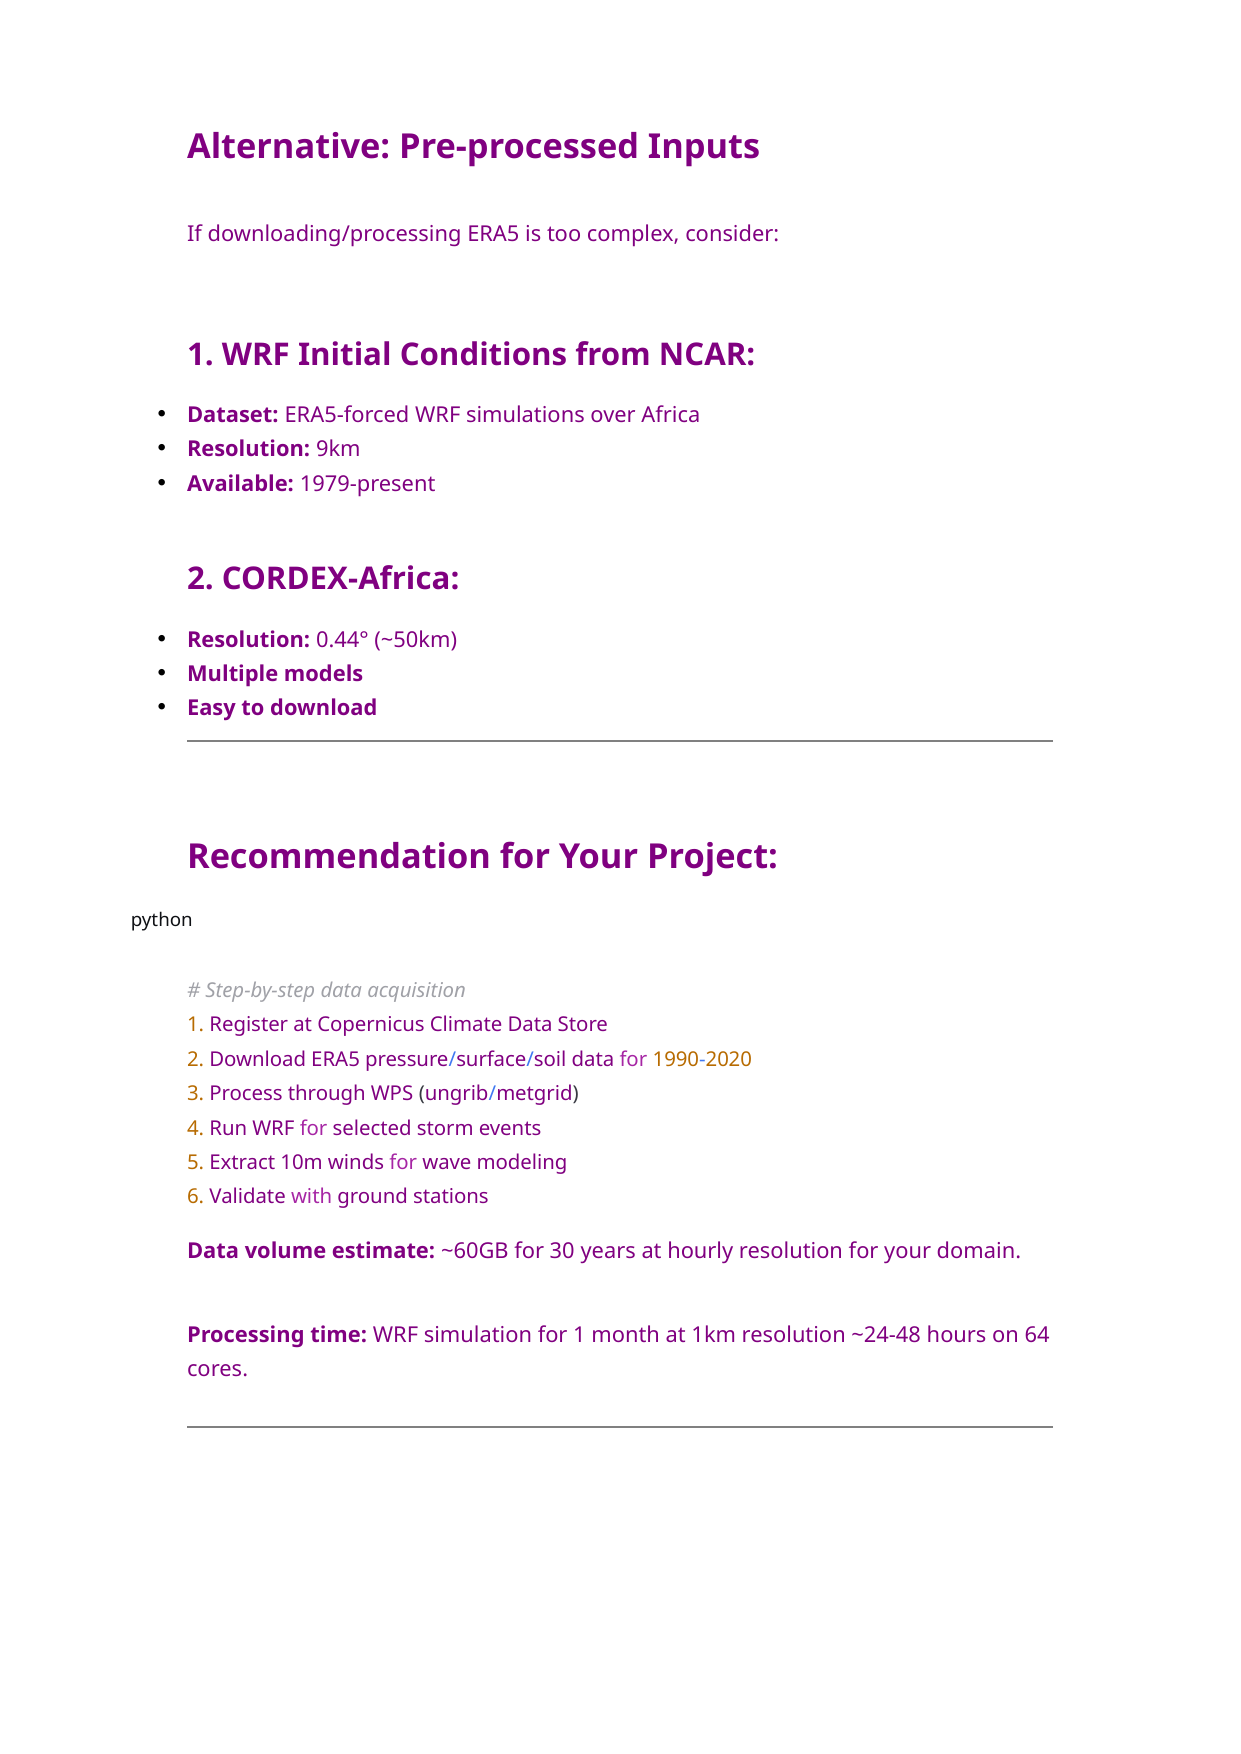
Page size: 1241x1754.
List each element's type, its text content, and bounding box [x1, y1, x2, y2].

subtitle 1. WRF Initial Conditions from NCAR: [187, 327, 1053, 374]
list Dataset: ERA5-forced WRF simulations over Africa [187, 399, 1053, 429]
text 5. Extract 10m winds for wave modeling [187, 1141, 1053, 1175]
text 3. Process through WPS (ungrib/metgrid) [187, 1072, 1053, 1106]
list Resolution: 0.44° (~50km) [187, 623, 1053, 653]
text 2. Download ERA5 pressure/surface/soil data for 1990-2020 [187, 1038, 1053, 1072]
text # Step-by-step data acquisition [187, 969, 1053, 1003]
text Data volume estimate: ~60GB for 30 years at hourly resolution for your domain. [187, 1234, 1053, 1264]
text 4. Run WRF for selected storm events [187, 1106, 1053, 1141]
text 1. Register at Copernicus Climate Data Store [187, 1003, 1053, 1038]
list Easy to download [187, 692, 1053, 722]
list Multiple models [187, 658, 1053, 687]
text 6. Validate with ground stations [187, 1175, 1053, 1209]
subtitle 2. CORDEX-Africa: [187, 552, 1053, 598]
text If downloading/processing ERA5 is too complex, consider: [187, 218, 1053, 248]
text Processing time: WRF simulation for 1 month at 1km resolution ~24-48 hours on 64 cores. [187, 1319, 1053, 1383]
list Resolution: 9km [187, 433, 1053, 463]
text python [131, 903, 1053, 931]
list Available: 1979-present [187, 467, 1053, 497]
subtitle Alternative: Pre-processed Inputs [187, 118, 1053, 168]
subtitle Recommendation for Your Project: [187, 828, 1053, 878]
